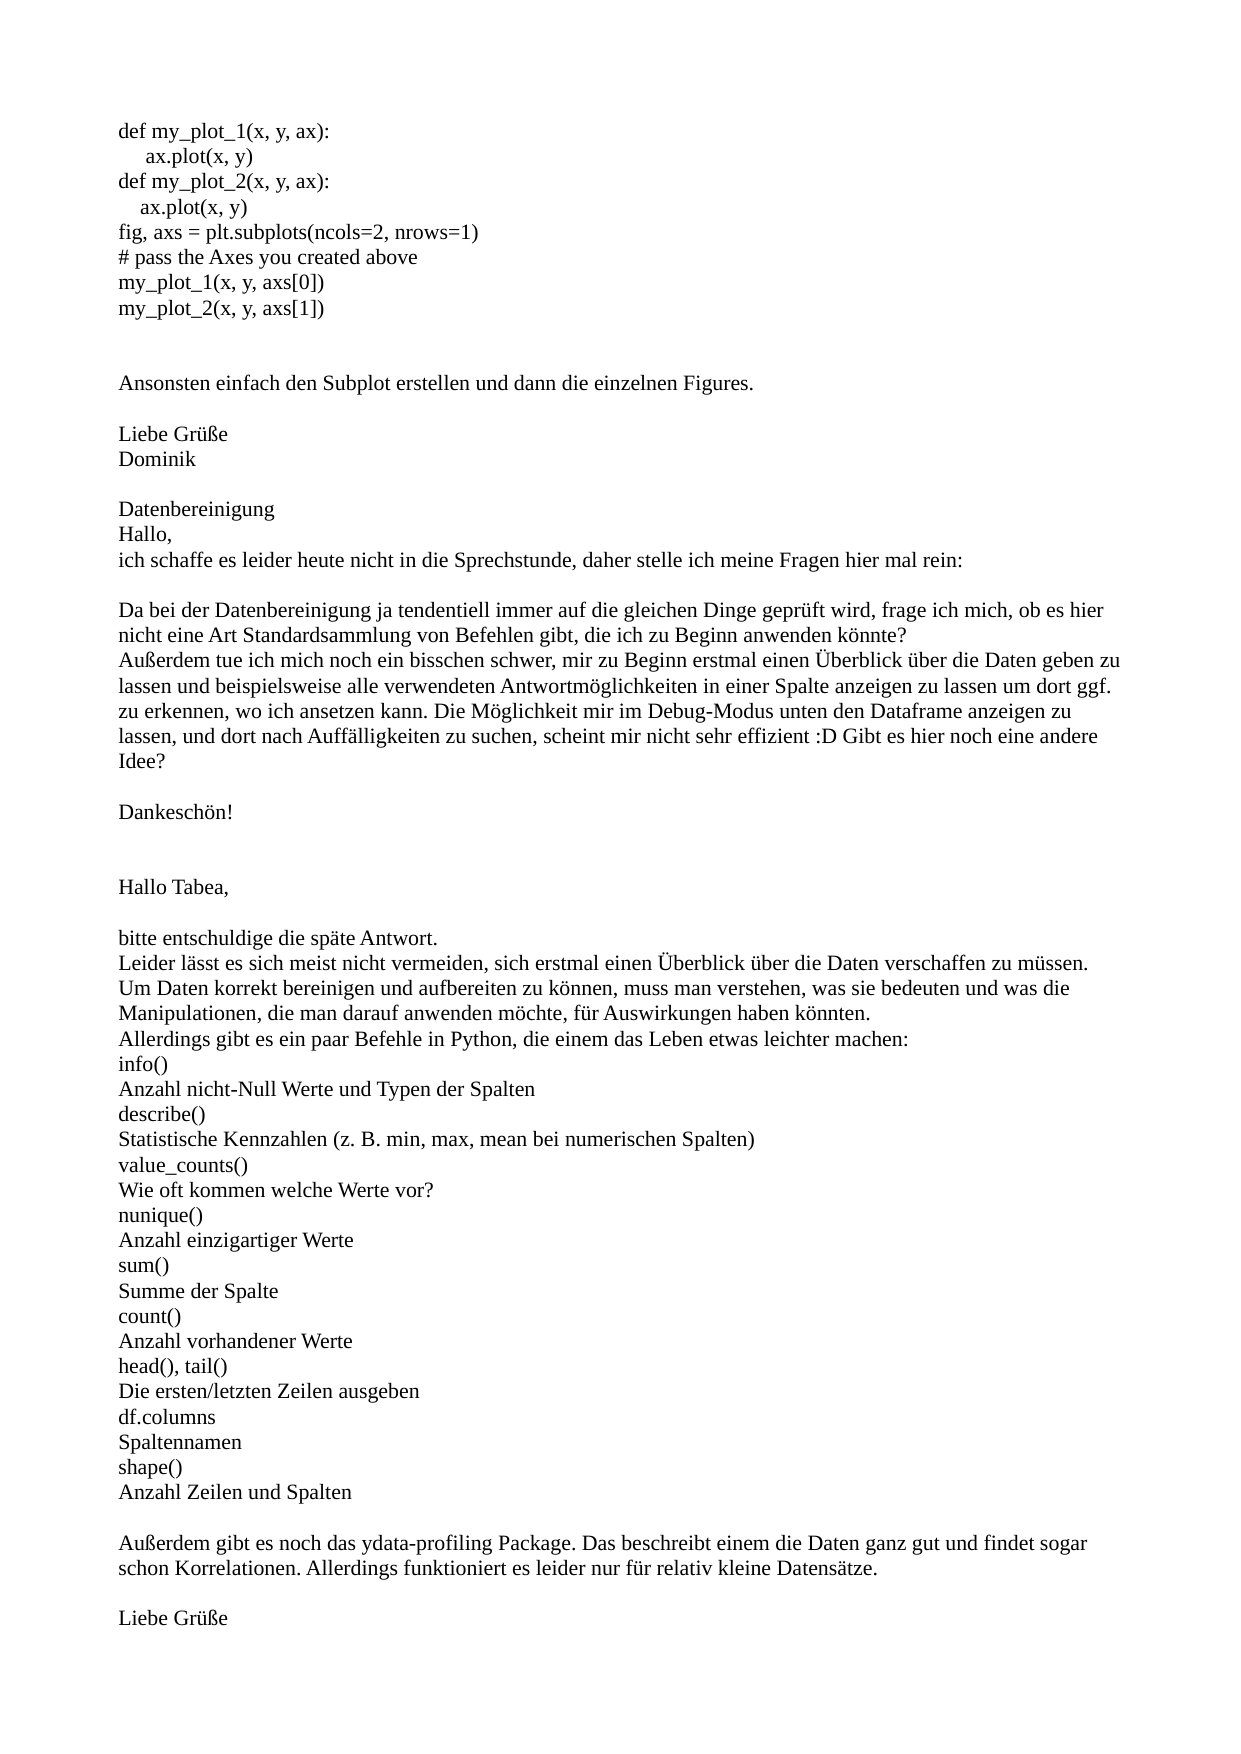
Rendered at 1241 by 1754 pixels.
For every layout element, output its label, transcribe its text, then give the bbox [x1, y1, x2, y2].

text # pass the Axes you created above [118, 244, 1122, 269]
text Anzahl Zeilen und Spalten [118, 1479, 1122, 1504]
text bitte entschuldige die späte Antwort. [118, 925, 1122, 950]
text my_plot_2(x, y, axs[1]) [118, 294, 1122, 320]
text count() [118, 1303, 1122, 1328]
text ich schaffe es leider heute nicht in die Sprechstunde, daher stelle ich meine Fragen hier mal rein: [118, 547, 1122, 572]
text Dominik [118, 446, 1122, 471]
text nunique() [118, 1202, 1122, 1227]
text describe() [118, 1101, 1122, 1126]
text def my_plot_2(x, y, ax): [118, 168, 1122, 194]
text Da bei der Datenbereinigung ja tendentiell immer auf die gleichen Dinge geprüft wird, frage ich mich, ob es hier nicht eine Art Standardsammlung von Befehlen gibt, die ich zu Beginn anwenden könnte? [118, 597, 1122, 647]
text shape() [118, 1454, 1122, 1479]
text Die ersten/letzten Zeilen ausgeben [118, 1378, 1122, 1404]
text sum() [118, 1252, 1122, 1278]
text fig, axs = plt.subplots(ncols=2, nrows=1) [118, 219, 1122, 244]
text Statistische Kennzahlen (z. B. min, max, mean bei numerischen Spalten) [118, 1126, 1122, 1152]
text Spaltennamen [118, 1429, 1122, 1454]
text Allerdings gibt es ein paar Befehle in Python, die einem das Leben etwas leichter machen: [118, 1026, 1122, 1051]
text Datenbereinigung [118, 496, 1122, 521]
text Ansonsten einfach den Subplot erstellen und dann die einzelnen Figures. [118, 370, 1122, 395]
text Hallo, [118, 521, 1122, 547]
text head(), tail() [118, 1353, 1122, 1378]
text Außerdem gibt es noch das ydata-profiling Package. Das beschreibt einem die Daten ganz gut und findet sogar schon Korrelationen. Allerdings funktioniert es leider nur für relativ kleine Datensätze. [118, 1530, 1122, 1580]
text my_plot_1(x, y, axs[0]) [118, 269, 1122, 294]
text Hallo Tabea, [118, 874, 1122, 899]
text Liebe Grüße [118, 1605, 1122, 1631]
text def my_plot_1(x, y, ax): [118, 118, 1122, 143]
text info() [118, 1051, 1122, 1076]
text ax.plot(x, y) [118, 194, 1122, 219]
text ax.plot(x, y) [118, 143, 1122, 168]
text Anzahl einzigartiger Werte [118, 1227, 1122, 1252]
text value_counts() [118, 1152, 1122, 1177]
text Wie oft kommen welche Werte vor? [118, 1177, 1122, 1202]
text Anzahl nicht-Null Werte und Typen der Spalten [118, 1076, 1122, 1101]
text Anzahl vorhandener Werte [118, 1328, 1122, 1353]
text Liebe Grüße [118, 421, 1122, 446]
text Außerdem tue ich mich noch ein bisschen schwer, mir zu Beginn erstmal einen Überblick über die Daten geben zu lassen und beispielsweise alle verwendeten Antwortmöglichkeiten in einer Spalte anzeigen zu lassen um dort ggf. zu erkennen, wo ich ansetzen kann. Die Möglichkeit mir im Debug-Modus unten den Dataframe anzeigen zu lassen, und dort nach Auffälligkeiten zu suchen, scheint mir nicht sehr effizient :D Gibt es hier noch eine andere Idee? [118, 647, 1122, 773]
text Leider lässt es sich meist nicht vermeiden, sich erstmal einen Überblick über die Daten verschaffen zu müssen. Um Daten korrekt bereinigen und aufbereiten zu können, muss man verstehen, was sie bedeuten und was die Manipulationen, die man darauf anwenden möchte, für Auswirkungen haben könnten. [118, 950, 1122, 1026]
text df.columns [118, 1404, 1122, 1429]
text Dankeschön! [118, 799, 1122, 824]
text Summe der Spalte [118, 1278, 1122, 1303]
